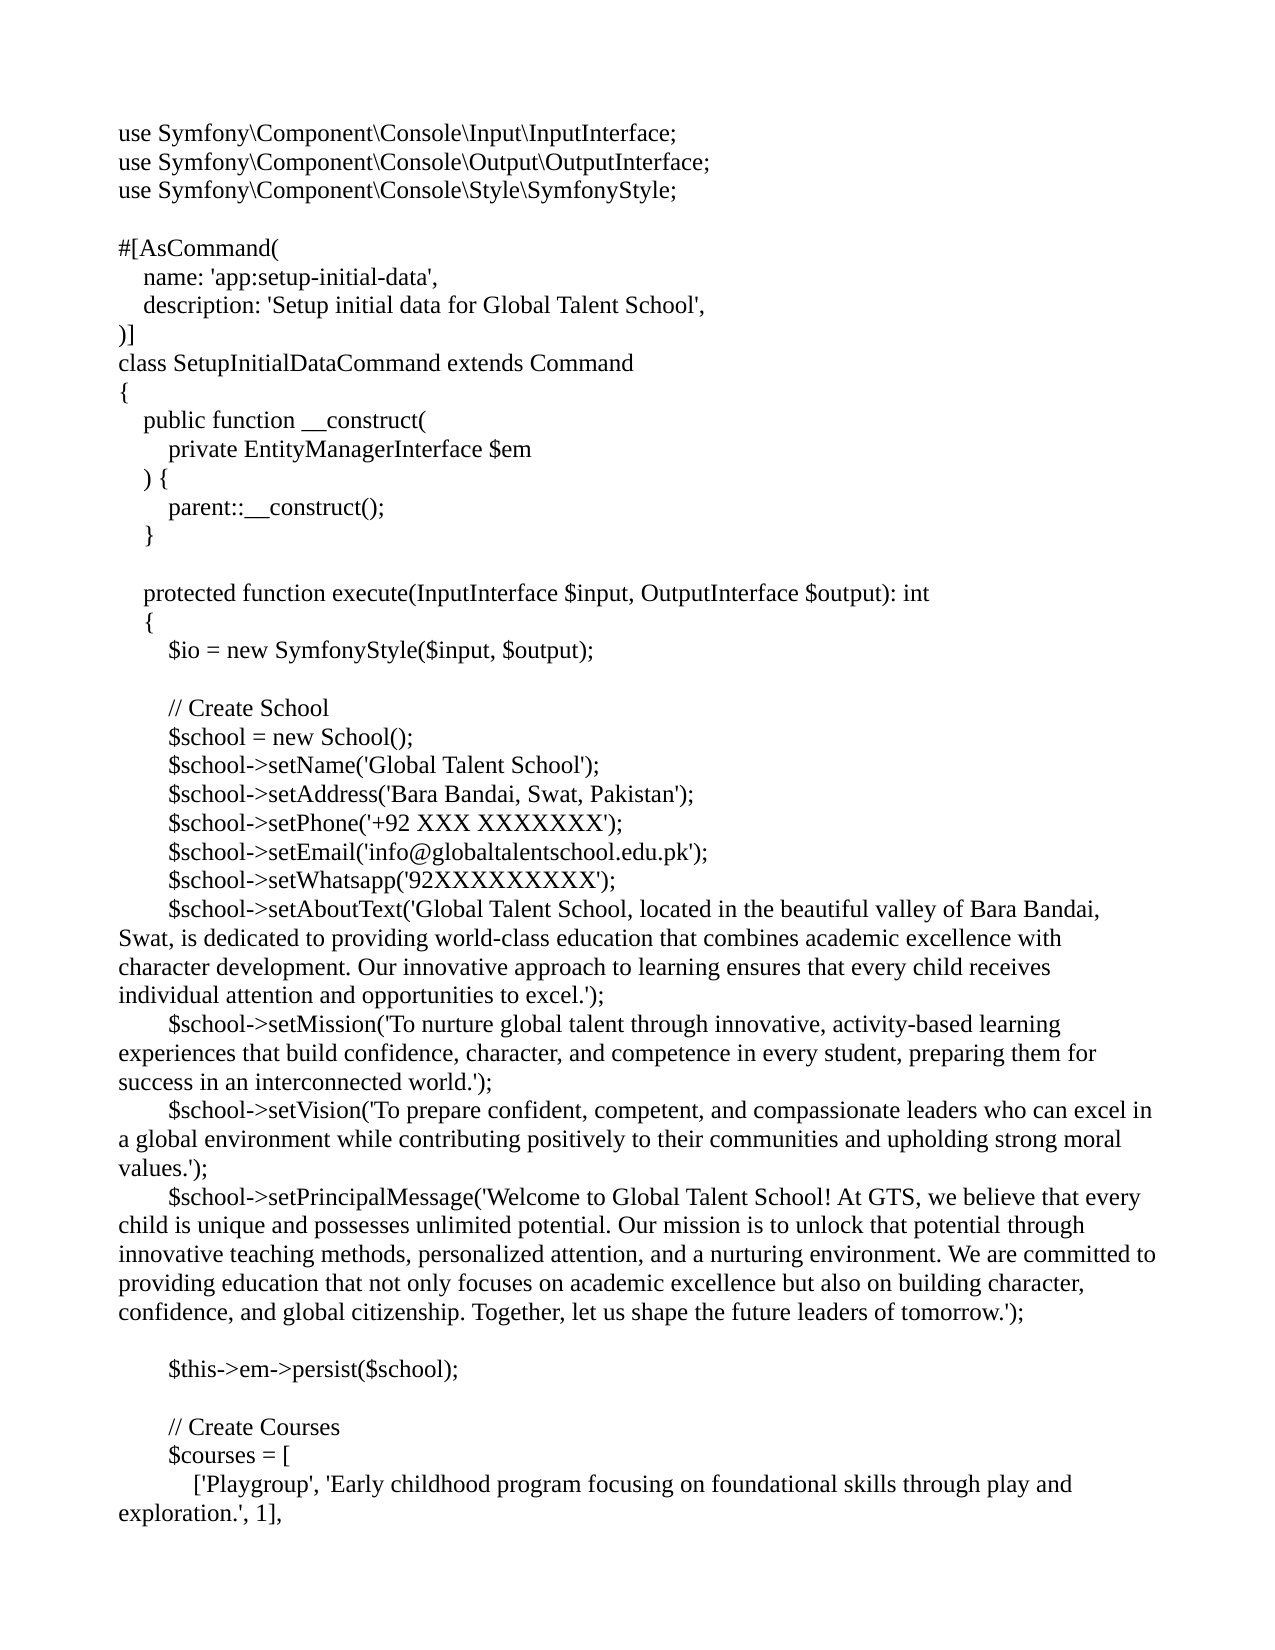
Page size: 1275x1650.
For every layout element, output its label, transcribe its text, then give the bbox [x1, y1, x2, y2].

text private EntityManagerInterface $em [118, 434, 1157, 463]
text { [118, 377, 1157, 406]
text public function __construct( [118, 406, 1157, 434]
text { [118, 607, 1157, 636]
text $school->setMission('To nurture global talent through innovative, activity-based learning experiences that build confidence, character, and competence in every student, preparing them for success in an interconnected world.'); [118, 1009, 1157, 1096]
text use Symfony\Component\Console\Style\SymfonyStyle; [118, 176, 1157, 204]
text $school->setName('Global Talent School'); [118, 751, 1157, 779]
text $school->setPrincipalMessage('Welcome to Global Talent School! At GTS, we believe that every child is unique and possesses unlimited potential. Our mission is to unlock that potential through innovative teaching methods, personalized attention, and a nurturing environment. We are committed to providing education that not only focuses on academic excellence but also on building character, confidence, and global citizenship. Together, let us shape the future leaders of tomorrow.'); [118, 1182, 1157, 1326]
text ) { [118, 463, 1157, 492]
text description: 'Setup initial data for Global Talent School', [118, 291, 1157, 319]
text #[AsCommand( [118, 233, 1157, 262]
text parent::__construct(); [118, 492, 1157, 521]
text name: 'app:setup-initial-data', [118, 262, 1157, 291]
text use Symfony\Component\Console\Output\OutputInterface; [118, 147, 1157, 176]
text $school->setAddress('Bara Bandai, Swat, Pakistan'); [118, 779, 1157, 808]
text $school->setEmail('info@globaltalentschool.edu.pk'); [118, 837, 1157, 866]
text class SetupInitialDataCommand extends Command [118, 348, 1157, 377]
text $school->setWhatsapp('92XXXXXXXXX'); [118, 866, 1157, 894]
text $school->setAboutText('Global Talent School, located in the beautiful valley of Bara Bandai, Swat, is dedicated to providing world-class education that combines academic excellence with character development. Our innovative approach to learning ensures that every child receives individual attention and opportunities to excel.'); [118, 894, 1157, 1009]
text use Symfony\Component\Console\Input\InputInterface; [118, 118, 1157, 147]
text // Create Courses [118, 1412, 1157, 1441]
text // Create School [118, 693, 1157, 722]
text $school = new School(); [118, 722, 1157, 751]
text protected function execute(InputInterface $input, OutputInterface $output): int [118, 578, 1157, 607]
text } [118, 521, 1157, 549]
text ['Playgroup', 'Early childhood program focusing on foundational skills through play and exploration.', 1], [118, 1469, 1157, 1527]
text )] [118, 319, 1157, 348]
text $this->em->persist($school); [118, 1354, 1157, 1383]
text $courses = [ [118, 1441, 1157, 1469]
text $io = new SymfonyStyle($input, $output); [118, 636, 1157, 664]
text $school->setVision('To prepare confident, competent, and compassionate leaders who can excel in a global environment while contributing positively to their communities and upholding strong moral values.'); [118, 1096, 1157, 1182]
text $school->setPhone('+92 XXX XXXXXXX'); [118, 808, 1157, 837]
